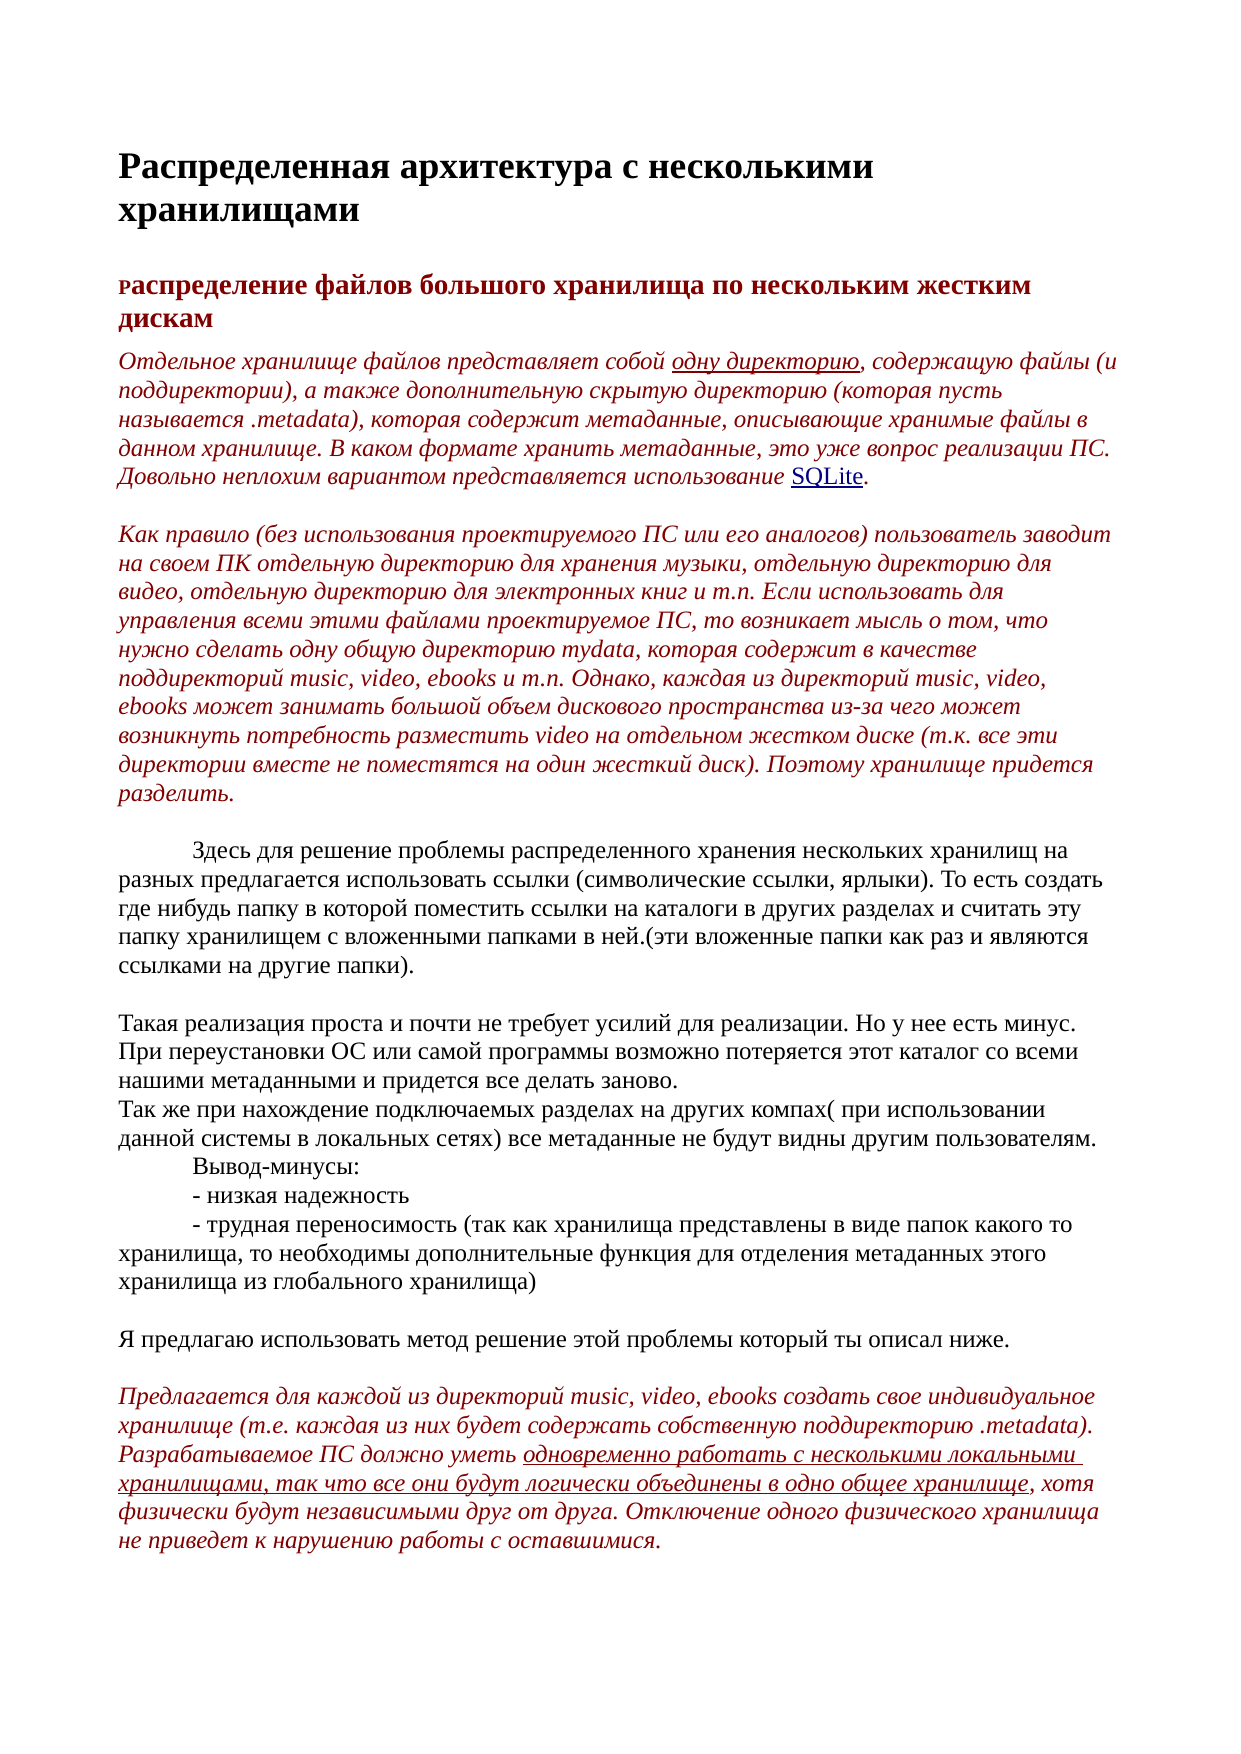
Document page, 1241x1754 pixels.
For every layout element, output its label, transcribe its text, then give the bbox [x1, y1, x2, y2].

subtitle Распределение файлов большого хранилища по нескольким жестким дискам [118, 267, 1122, 334]
text Я предлагаю использовать метод решение этой проблемы который ты описал ниже. [118, 1324, 1122, 1353]
text Предлагается для каждой из директорий music, video, ebooks создать свое индивидуальное хранилище (т.е. каждая из них будет содержать собственную поддиректорию .metadata). Разрабатываемое ПС должно уметь одновременно работать с несколькими локальными хранилищами, так что все они будут логически объединены в одно общее хранилище, хотя физически будут независимыми друг от друга. Отключение одного физического хранилища не приведет к нарушению работы с оставшимися. [118, 1381, 1122, 1554]
text Как правило (без использования проектируемого ПС или его аналогов) пользователь заводит на своем ПК отдельную директорию для хранения музыки, отдельную директорию для видео, отдельную директорию для электронных книг и т.п. Если использовать для управления всеми этими файлами проектируемое ПС, то возникает мысль о том, что нужно сделать одну общую директорию mydata, которая содержит в качестве поддиректорий music, video, ebooks и т.п. Однако, каждая из директорий music, video, ebooks может занимать большой объем дискового пространства из-за чего может возникнуть потребность разместить video на отдельном жестком диске (т.к. все эти директории вместе не поместятся на один жесткий диск). Поэтому хранилище придется разделить. [118, 519, 1122, 806]
text Так же при нахождение подключаемых разделах на других компах( при использовании данной системы в локальных сетях) все метаданные не будут видны другим пользователям. [118, 1094, 1122, 1151]
text Отдельное хранилище файлов представляет собой одну директорию, содержащую файлы (и поддиректории), а также дополнительную скрытую директорию (которая пусть называется .metadata), которая содержит метаданные, описывающие хранимые файлы в данном хранилище. В каком формате хранить метаданные, это уже вопрос реализации ПС. Довольно неплохим вариантом представляется использование SQLite. [118, 346, 1122, 490]
text Вывод-минусы: [118, 1151, 1122, 1180]
text - низкая надежность [118, 1180, 1122, 1209]
text - трудная переносимость (так как хранилища представлены в виде папок какого то хранилища, то необходимы дополнительные функция для отделения метаданных этого хранилища из глобального хранилища) [118, 1209, 1122, 1295]
subtitle Распределенная архитектура с несколькими хранилищами [118, 143, 1122, 229]
text Здесь для решение проблемы распределенного хранения нескольких хранилищ на разных предлагается использовать ссылки (символические ссылки, ярлыки). То есть создать где нибудь папку в которой поместить ссылки на каталоги в других разделах и считать эту папку хранилищем с вложенными папками в ней.(эти вложенные папки как раз и являются ссылками на другие папки). Такая реализация проста и почти не требует усилий для реализации. Но у нее есть минус. При переустановки ОС или самой программы возможно потеряется этот каталог со всеми нашими метаданными и придется все делать заново. [118, 835, 1122, 1094]
